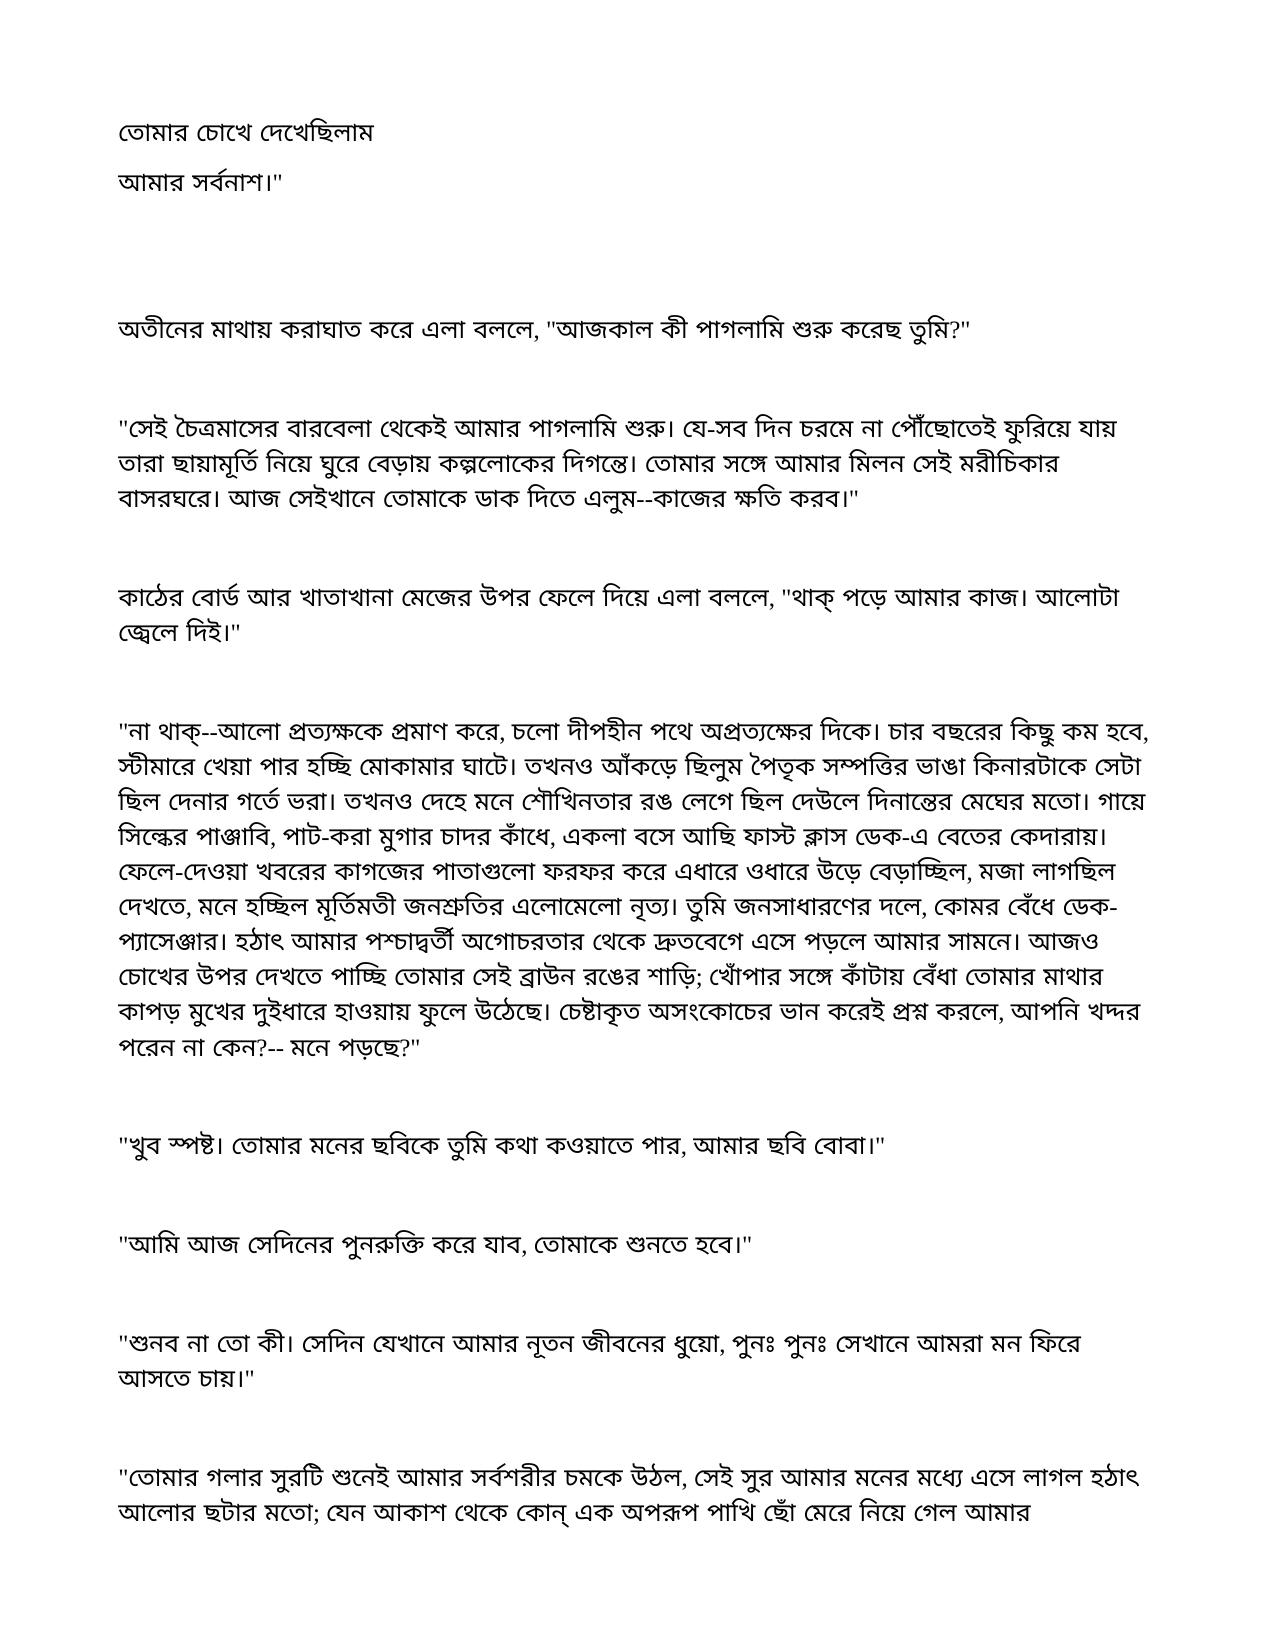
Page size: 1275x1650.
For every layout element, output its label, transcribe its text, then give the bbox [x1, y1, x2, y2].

text তোমার চোখে দেখেছিলাম [118, 118, 1157, 147]
text "না থাক্‌--আলো প্রত্যক্ষকে প্রমাণ করে, চলো দীপহীন পথে অপ্রত্যক্ষের দিকে। চার বছরের কিছু কম হবে, স্টীমারে খেয়া পার হচ্ছি মোকামার ঘাটে। তখনও আঁকড়ে ছিলুম পৈতৃক সম্পত্তির ভাঙা কিনারটাকে সেটা ছিল দেনার গর্তে ভরা। তখনও দেহে মনে শৌখিনতার রঙ লেগে ছিল দেউলে দিনান্তের মেঘের মতো। গায়ে সিল্কের পাঞ্জাবি, পাট-করা মুগার চাদর কাঁধে, একলা বসে আছি ফাস্ট ক্লাস ডেক-এ বেতের কেদারায়। ফেলে-দেওয়া খবরের কাগজের পাতাগুলো ফরফর করে এধারে ওধারে উড়ে বেড়াচ্ছিল, মজা লাগছিল দেখতে, মনে হচ্ছিল মূর্তিমতী জনশ্রুতির এলোমেলো নৃত্য। তুমি জনসাধারণের দলে, কোমর বেঁধে ডেক-প্যাসেঞ্জার। হঠাৎ আমার পশ্চাদ্বর্তী অগোচরতার থেকে দ্রুতবেগে এসে পড়লে আমার সামনে। আজও চোখের উপর দেখতে পাচ্ছি তোমার সেই ব্রাউন রঙের শাড়ি; খোঁপার সঙ্গে কাঁটায় বেঁধা তোমার মাথার কাপড় মুখের দুইধারে হাওয়ায় ফুলে উঠেছে। চেষ্টাকৃত অসংকোচের ভান করেই প্রশ্ন করলে, আপনি খদ্দর পরেন না কেন?-- মনে পড়ছে?" [118, 717, 1157, 1062]
text "তোমার গলার সুরটি শুনেই আমার সর্বশরীর চমকে উঠল, সেই সুর আমার মনের মধ্যে এসে লাগল হঠাৎ আলোর ছটার মতো; যেন আকাশ থেকে কোন্‌ এক অপরূপ পাখি ছোঁ মেরে নিয়ে গেল আমার [118, 1463, 1157, 1527]
text আমার সর্বনাশ।" [118, 168, 1157, 197]
text "খুব স্পষ্ট। তোমার মনের ছবিকে তুমি কথা কওয়াতে পার, আমার ছবি বোবা।" [118, 1131, 1157, 1161]
text "আমি আজ সেদিনের পুনরুক্তি করে যাব, তোমাকে শুনতে হবে।" [357, 1230, 1157, 1259]
text "শুনব না তো কী। সেদিন যেখানে আমার নূতন জীবনের ধুয়ো, পুনঃ পুনঃ সেখানে আমরা মন ফিরে আসতে চায়।" [118, 1329, 1157, 1393]
text কাঠের বোর্ড আর খাতাখানা মেজের উপর ফেলে দিয়ে এলা বললে, "থাক্‌ পড়ে আমার কাজ। আলোটা জ্বেলে দিই।" [118, 583, 1157, 647]
text "সেই চৈত্রমাসের বারবেলা থেকেই আমার পাগলামি শুরু। যে-সব দিন চরমে না পৌঁছোতেই ফুরিয়ে যায় তারা ছায়ামূর্তি নিয়ে ঘুরে বেড়ায় কল্পলোকের দিগন্তে। তোমার সঙ্গে আমার মিলন সেই মরীচিকার বাসরঘরে। আজ সেইখানে তোমাকে ডাক দিতে এলুম--কাজের ক্ষতি করব।" [118, 414, 1157, 514]
text অতীনের মাথায় করাঘাত করে এলা বললে, "আজকাল কী পাগলামি শুরু করেছ তুমি?" [118, 316, 1157, 345]
text "আমি আজ সেদিনের পুনরুক্তি করে যাব, তোমাকে শুনতে হবে।" [118, 1230, 400, 1259]
